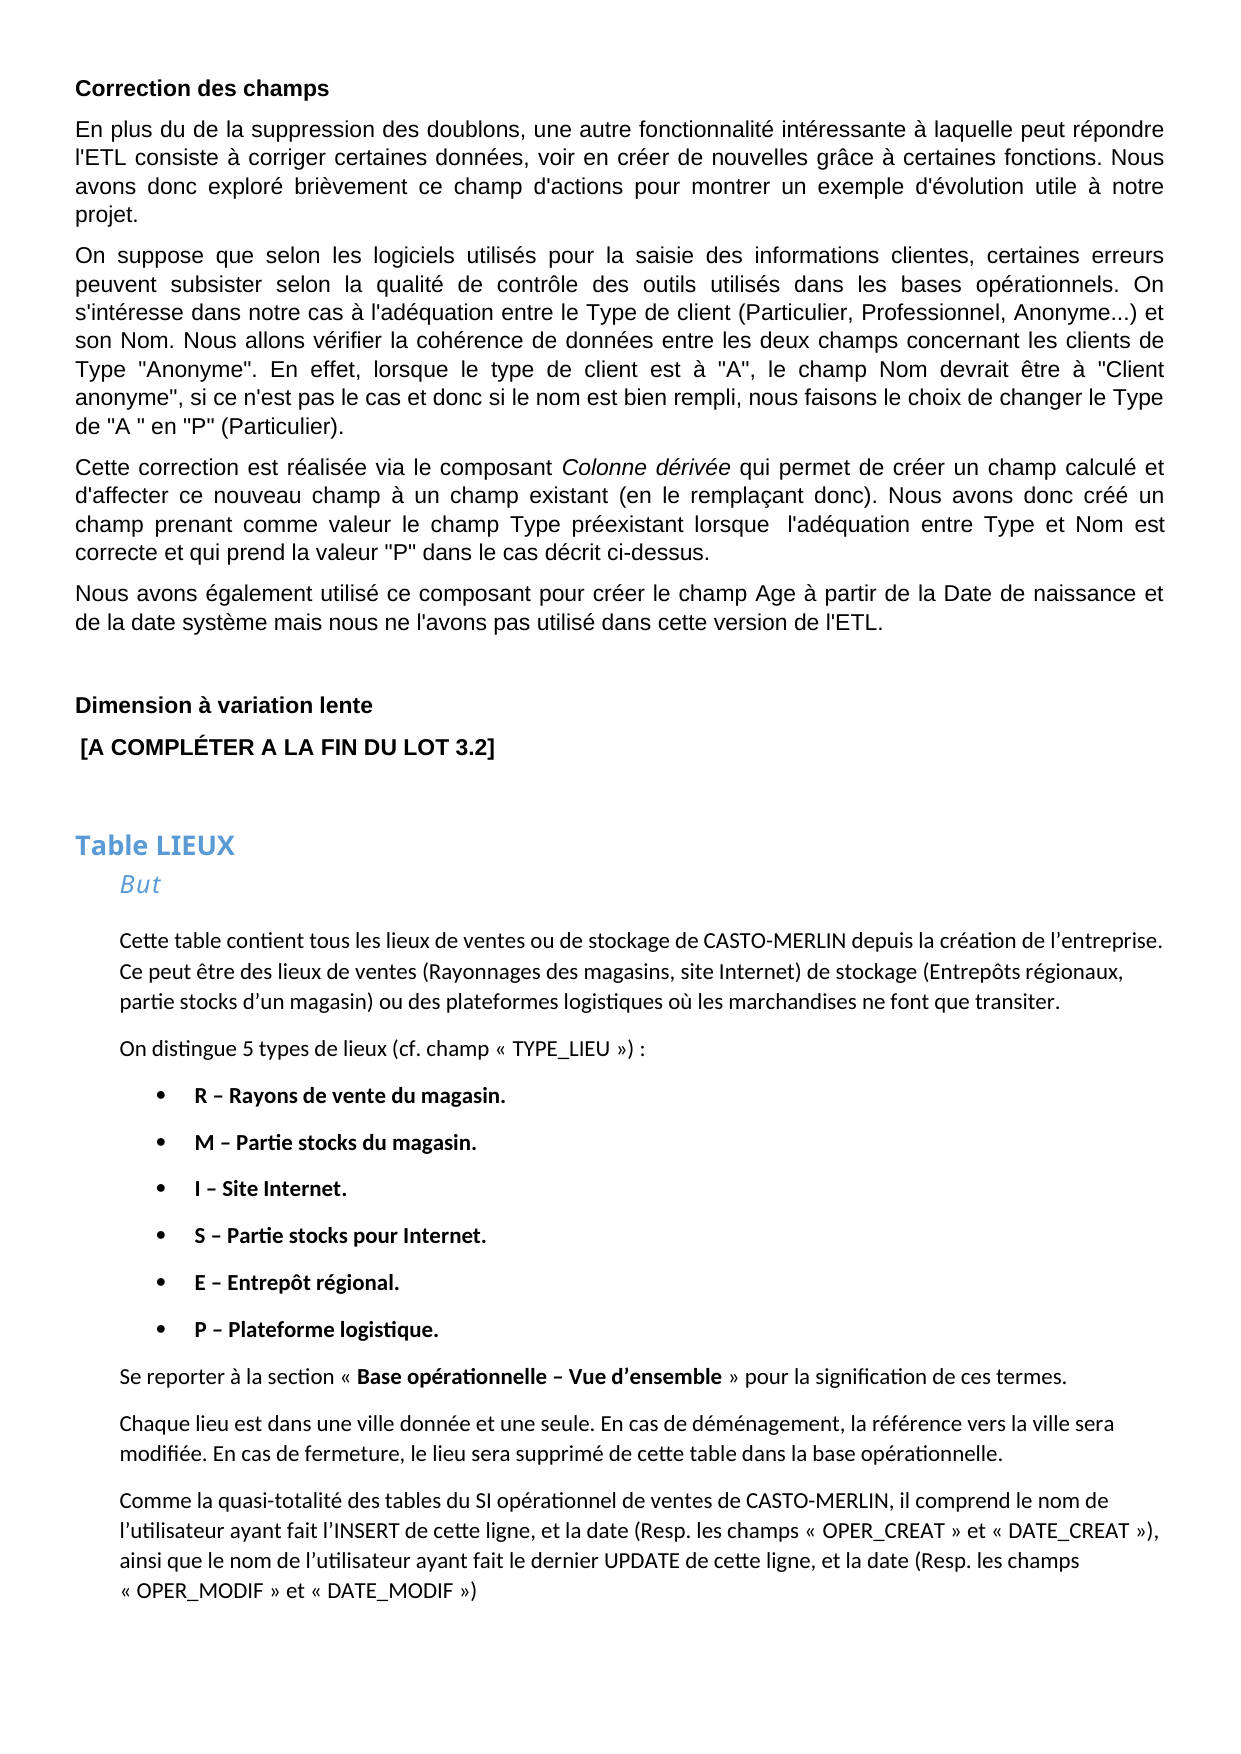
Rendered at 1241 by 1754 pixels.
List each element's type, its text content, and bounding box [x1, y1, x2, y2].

text Comme la quasi-totalité des tables du SI opérationnel de ventes de CASTO-MERLIN, il comprend le nom de l’utilisateur ayant fait l’INSERT de cette ligne, et la date (Resp. les champs « OPER_CREAT » et « DATE_CREAT »), ainsi que le nom de l’utilisateur ayant fait le dernier UPDATE de cette ligne, et la date (Resp. les champs « OPER_MODIF » et « DATE_MODIF ») [119, 1486, 1165, 1604]
text En plus du de la suppression des doublons, une autre fonctionnalité intéressante à laquelle peut répondre l'ETL consiste à corriger certaines données, voir en créer de nouvelles grâce à certaines fonctions. Nous avons donc exploré brièvement ce champ d'actions pour montrer un exemple d'évolution utile à notre projet. [75, 116, 1165, 228]
text Dimension à variation lente [75, 692, 1165, 718]
text On distingue 5 types de lieux (cf. champ « TYPE_LIEU ») : [119, 1034, 1165, 1062]
list M – Partie stocks du magasin. [157, 1128, 1165, 1156]
text Cette correction est réalisée via le composant Colonne dérivée qui permet de créer un champ calculé et d'affecter ce nouveau champ à un champ existant (en le remplaçant donc). Nous avons donc créé un champ prenant comme valeur le champ Type préexistant lorsque l'adéquation entre Type et Nom est correcte et qui prend la valeur "P" dans le cas décrit ci-dessus. [75, 454, 1165, 565]
text Cette table contient tous les lieux de ventes ou de stockage de CASTO-MERLIN depuis la création de l’entreprise. Ce peut être des lieux de ventes (Rayonnages des magasins, site Internet) de stockage (Entrepôts régionaux, partie stocks d’un magasin) ou des plateformes logistiques où les marchandises ne font que transiter. [119, 927, 1165, 1015]
list P – Plateforme logistique. [157, 1315, 1165, 1343]
text On suppose que selon les logiciels utilisés pour la saisie des informations clientes, certaines erreurs peuvent subsister selon la qualité de contrôle des outils utilisés dans les bases opérationnels. On s'intéresse dans notre cas à l'adéquation entre le Type de client (Particulier, Professionnel, Anonyme...) et son Nom. Nous allons vérifier la cohérence de données entre les deux champs concernant les clients de Type "Anonyme". En effet, lorsque le type de client est à "A", le champ Nom devrait être à "Client anonyme", si ce n'est pas le cas et donc si le nom est bien rempli, nous faisons le choix de changer le Type de "A " en "P" (Particulier). [75, 242, 1165, 439]
text [A COMPLÉTER A LA FIN DU LOT 3.2] [75, 733, 1165, 761]
list I – Site Internet. [157, 1174, 1165, 1202]
text Se reporter à la section « Base opérationnelle – Vue d’ensemble » pour la signification de ces termes. [119, 1362, 1165, 1390]
text Chaque lieu est dans une ville donnée et une seule. En cas de déménagement, la référence vers la ville sera modifiée. En cas de fermeture, le lieu sera supprimé de cette table dans la base opérationnelle. [119, 1409, 1165, 1467]
text Nous avons également utilisé ce composant pour créer le champ Age à partir de la Date de naissance et de la date système mais nous ne l'avons pas utilisé dans cette version de l'ETL. [75, 580, 1165, 635]
subtitle Table LIEUX [75, 827, 1165, 864]
text Correction des champs [75, 75, 1165, 101]
subtitle But [119, 867, 1165, 901]
list R – Rayons de vente du magasin. [157, 1081, 1165, 1109]
list S – Partie stocks pour Internet. [157, 1221, 1165, 1249]
list E – Entrepôt régional. [157, 1268, 1165, 1296]
